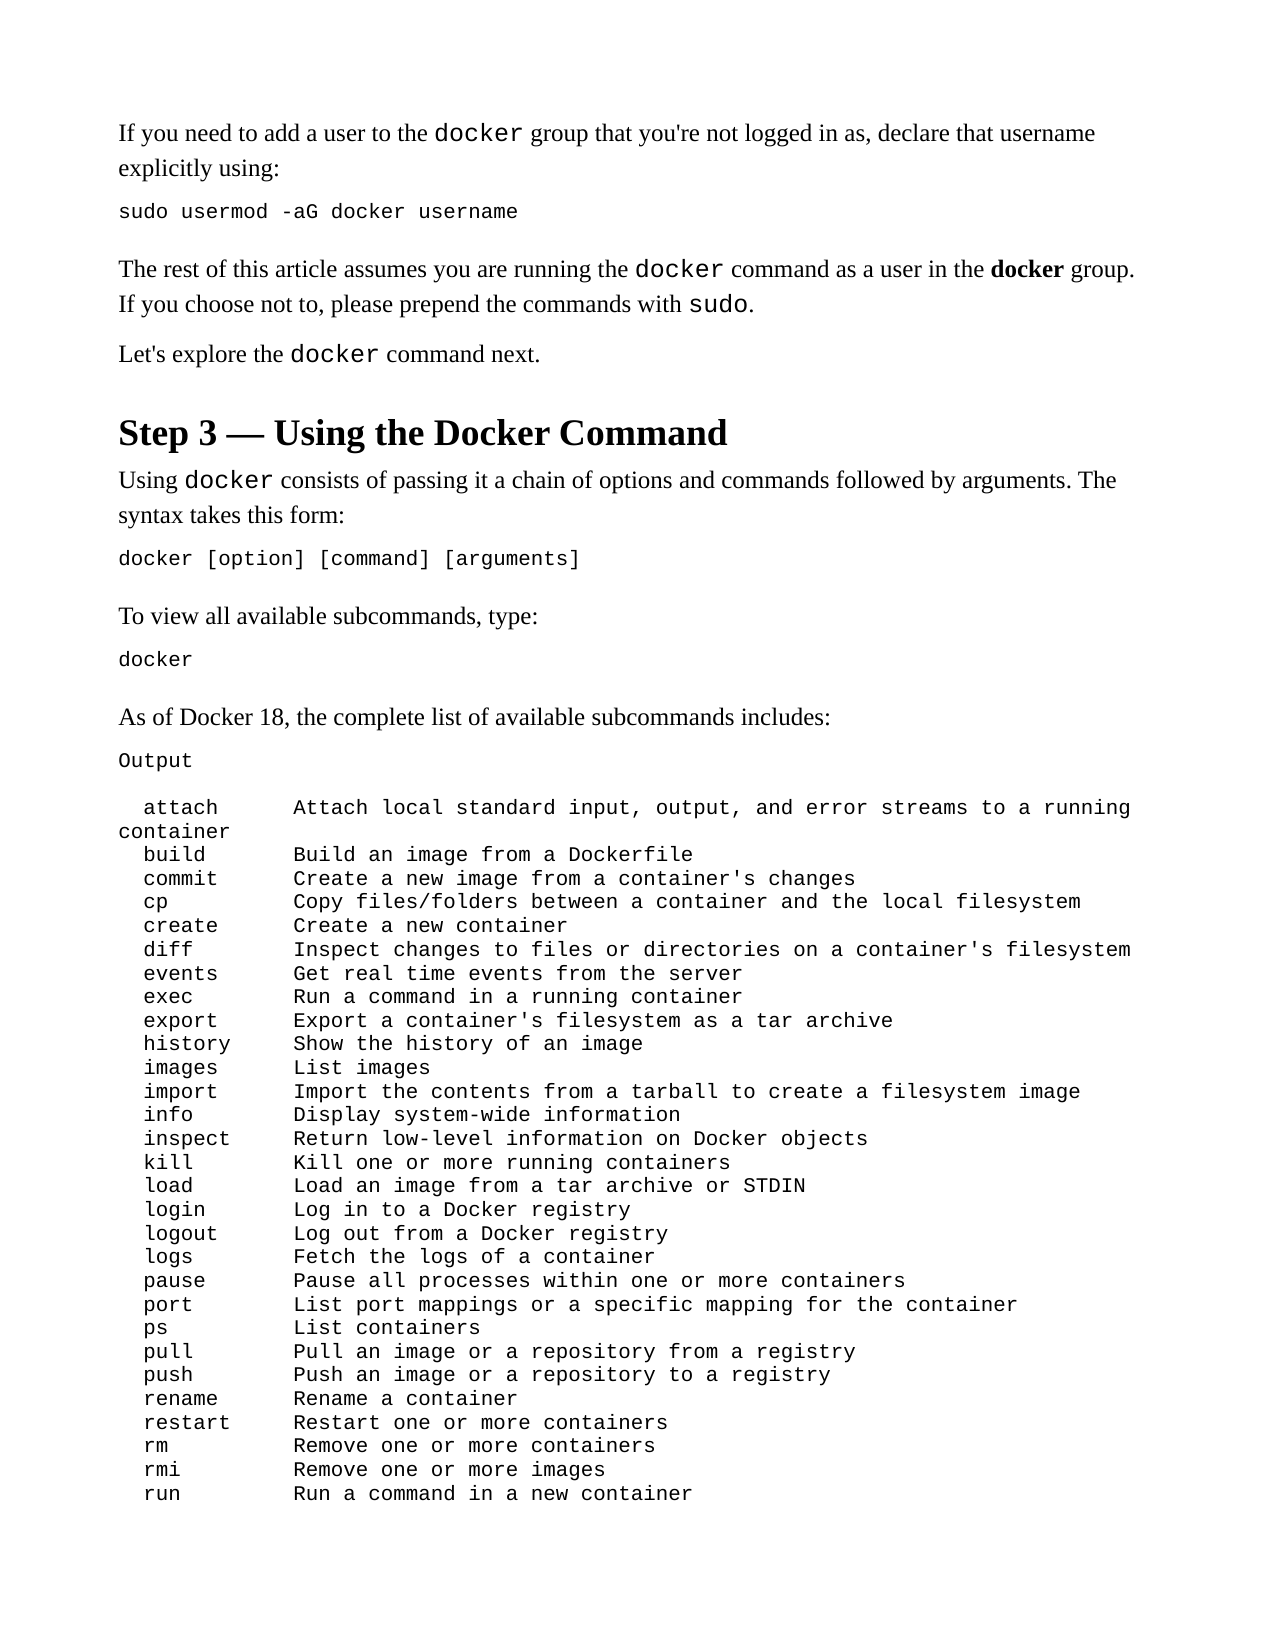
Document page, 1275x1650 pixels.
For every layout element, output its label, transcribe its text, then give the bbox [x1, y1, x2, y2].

text If you need to add a user to the docker group that you're not logged in as, declare that username explicitly using: [118, 118, 1157, 182]
text Let's explore the docker command next. [118, 339, 1157, 370]
text rm Remove one or more containers [118, 1435, 1157, 1459]
text run Run a command in a new container [118, 1483, 1157, 1506]
text exec Run a command in a running container [118, 986, 1157, 1010]
text docker [118, 649, 1157, 673]
text docker [option] [command] [arguments] [118, 548, 1157, 572]
text load Load an image from a tar archive or STDIN [118, 1175, 1157, 1199]
text commit Create a new image from a container's changes [118, 868, 1157, 892]
text Output [118, 750, 1157, 773]
subtitle Step 3 — Using the Docker Command [118, 410, 1157, 453]
text events Get real time events from the server [118, 962, 1157, 986]
text The rest of this article assumes you are running the docker command as a user in the docker group. If you choose not to, please prepend the commands with sudo. [118, 254, 1157, 320]
text push Push an image or a repository to a registry [118, 1364, 1157, 1388]
text export Export a container's filesystem as a tar archive [118, 1010, 1157, 1033]
text import Import the contents from a tarball to create a filesystem image [118, 1081, 1157, 1104]
text create Create a new container [118, 915, 1157, 939]
text attach Attach local standard input, output, and error streams to a running container [118, 797, 1157, 844]
text To view all available subcommands, type: [118, 601, 1157, 630]
text images List images [118, 1057, 1157, 1081]
text build Build an image from a Dockerfile [118, 844, 1157, 868]
text login Log in to a Docker registry [118, 1199, 1157, 1223]
text cp Copy files/folders between a container and the local filesystem [118, 892, 1157, 915]
text ps List containers [118, 1317, 1157, 1341]
text sudo usermod -aG docker username [118, 201, 1157, 224]
text kill Kill one or more running containers [118, 1152, 1157, 1175]
text info Display system-wide information [118, 1104, 1157, 1128]
text restart Restart one or more containers [118, 1412, 1157, 1435]
text pause Pause all processes within one or more containers [118, 1270, 1157, 1293]
text pull Pull an image or a repository from a registry [118, 1341, 1157, 1364]
text logs Fetch the logs of a container [118, 1246, 1157, 1270]
text rename Rename a container [118, 1388, 1157, 1412]
text history Show the history of an image [118, 1033, 1157, 1057]
text diff Inspect changes to files or directories on a container's filesystem [118, 939, 1157, 962]
text logout Log out from a Docker registry [118, 1223, 1157, 1246]
text Using docker consists of passing it a chain of options and commands followed by arguments. The syntax takes this form: [118, 466, 1157, 529]
text inspect Return low-level information on Docker objects [118, 1128, 1157, 1152]
text As of Docker 18, the complete list of available subcommands includes: [118, 702, 1157, 731]
text port List port mappings or a specific mapping for the container [118, 1293, 1157, 1317]
text rmi Remove one or more images [118, 1459, 1157, 1483]
